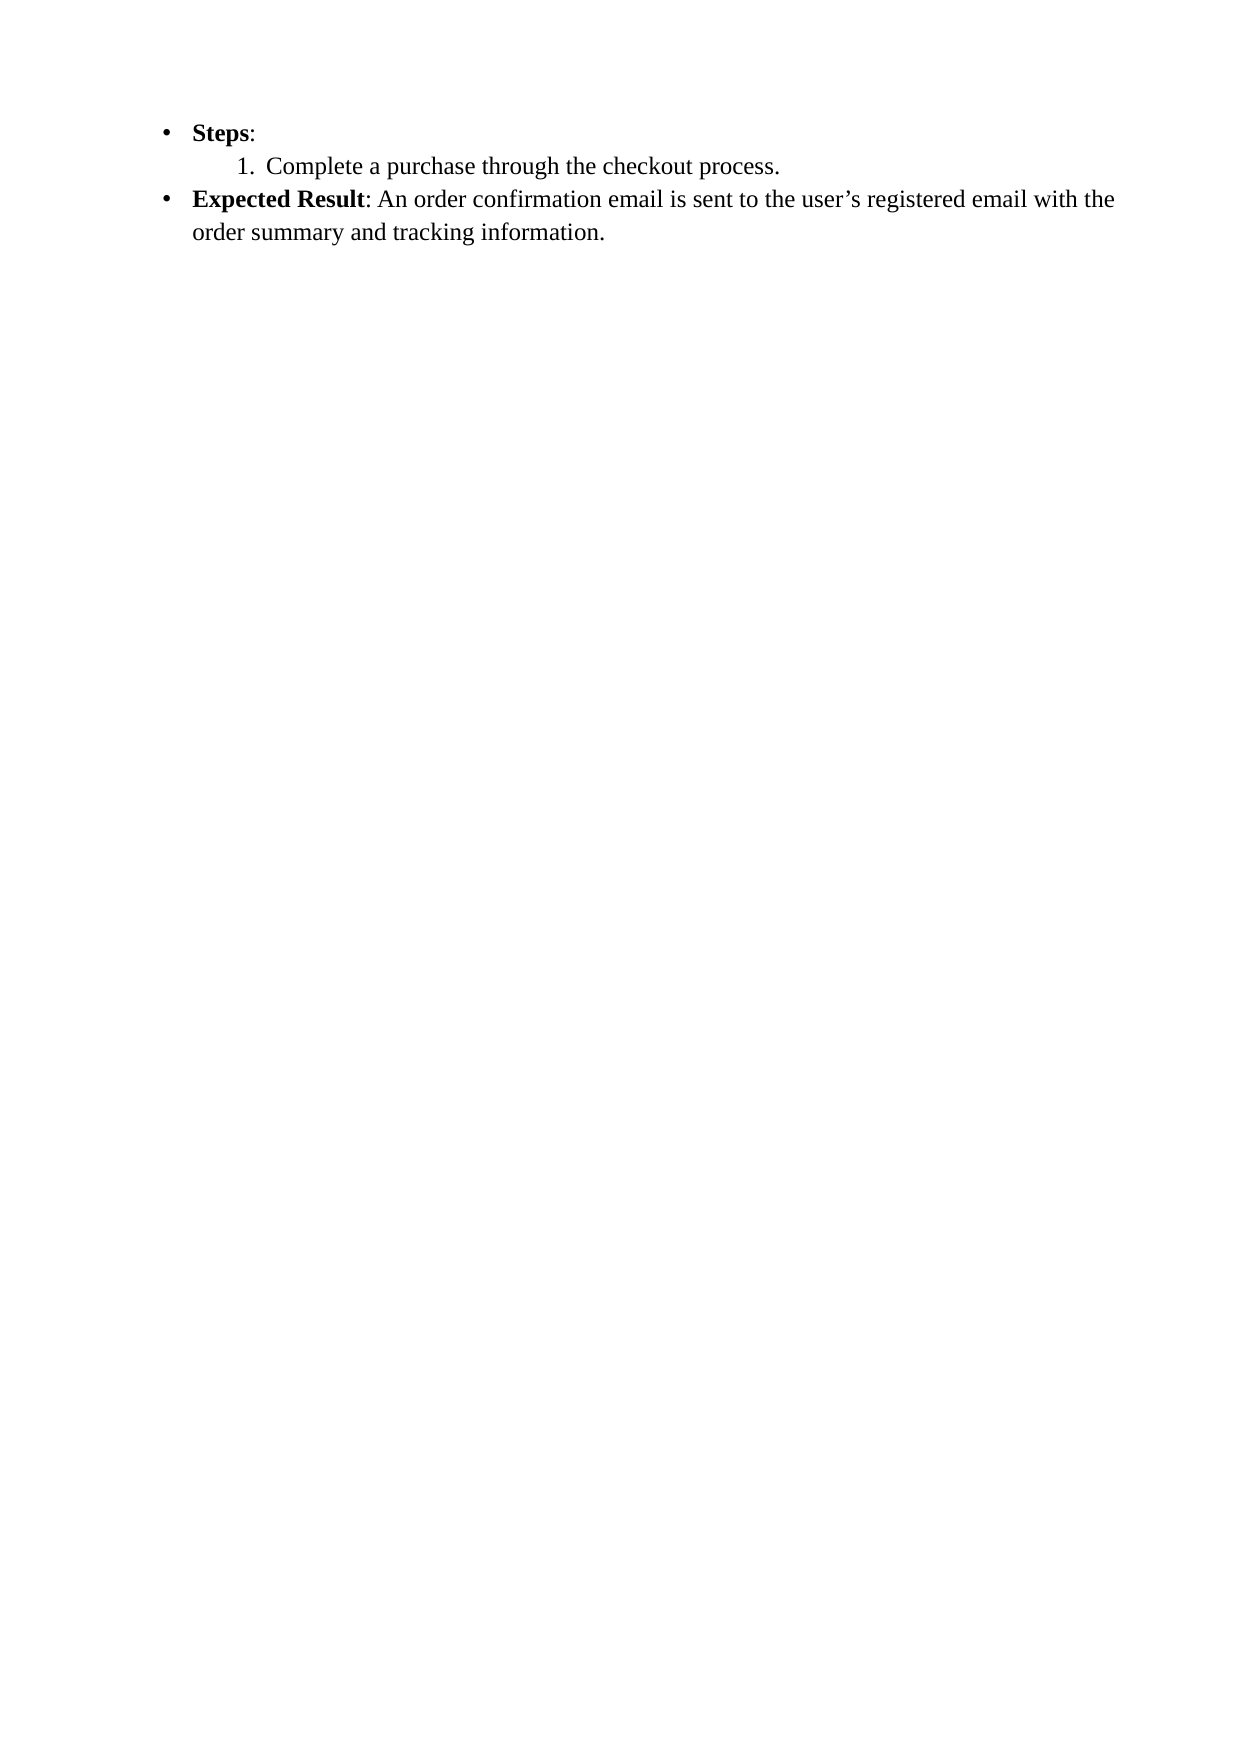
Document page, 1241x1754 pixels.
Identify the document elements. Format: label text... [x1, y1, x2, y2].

list Expected Result: An order confirmation email is sent to the user’s registered email with the order summary and tracking information. [162, 184, 1122, 246]
list Steps: [162, 118, 1122, 147]
list Complete a purchase through the checkout process. [236, 151, 1122, 180]
